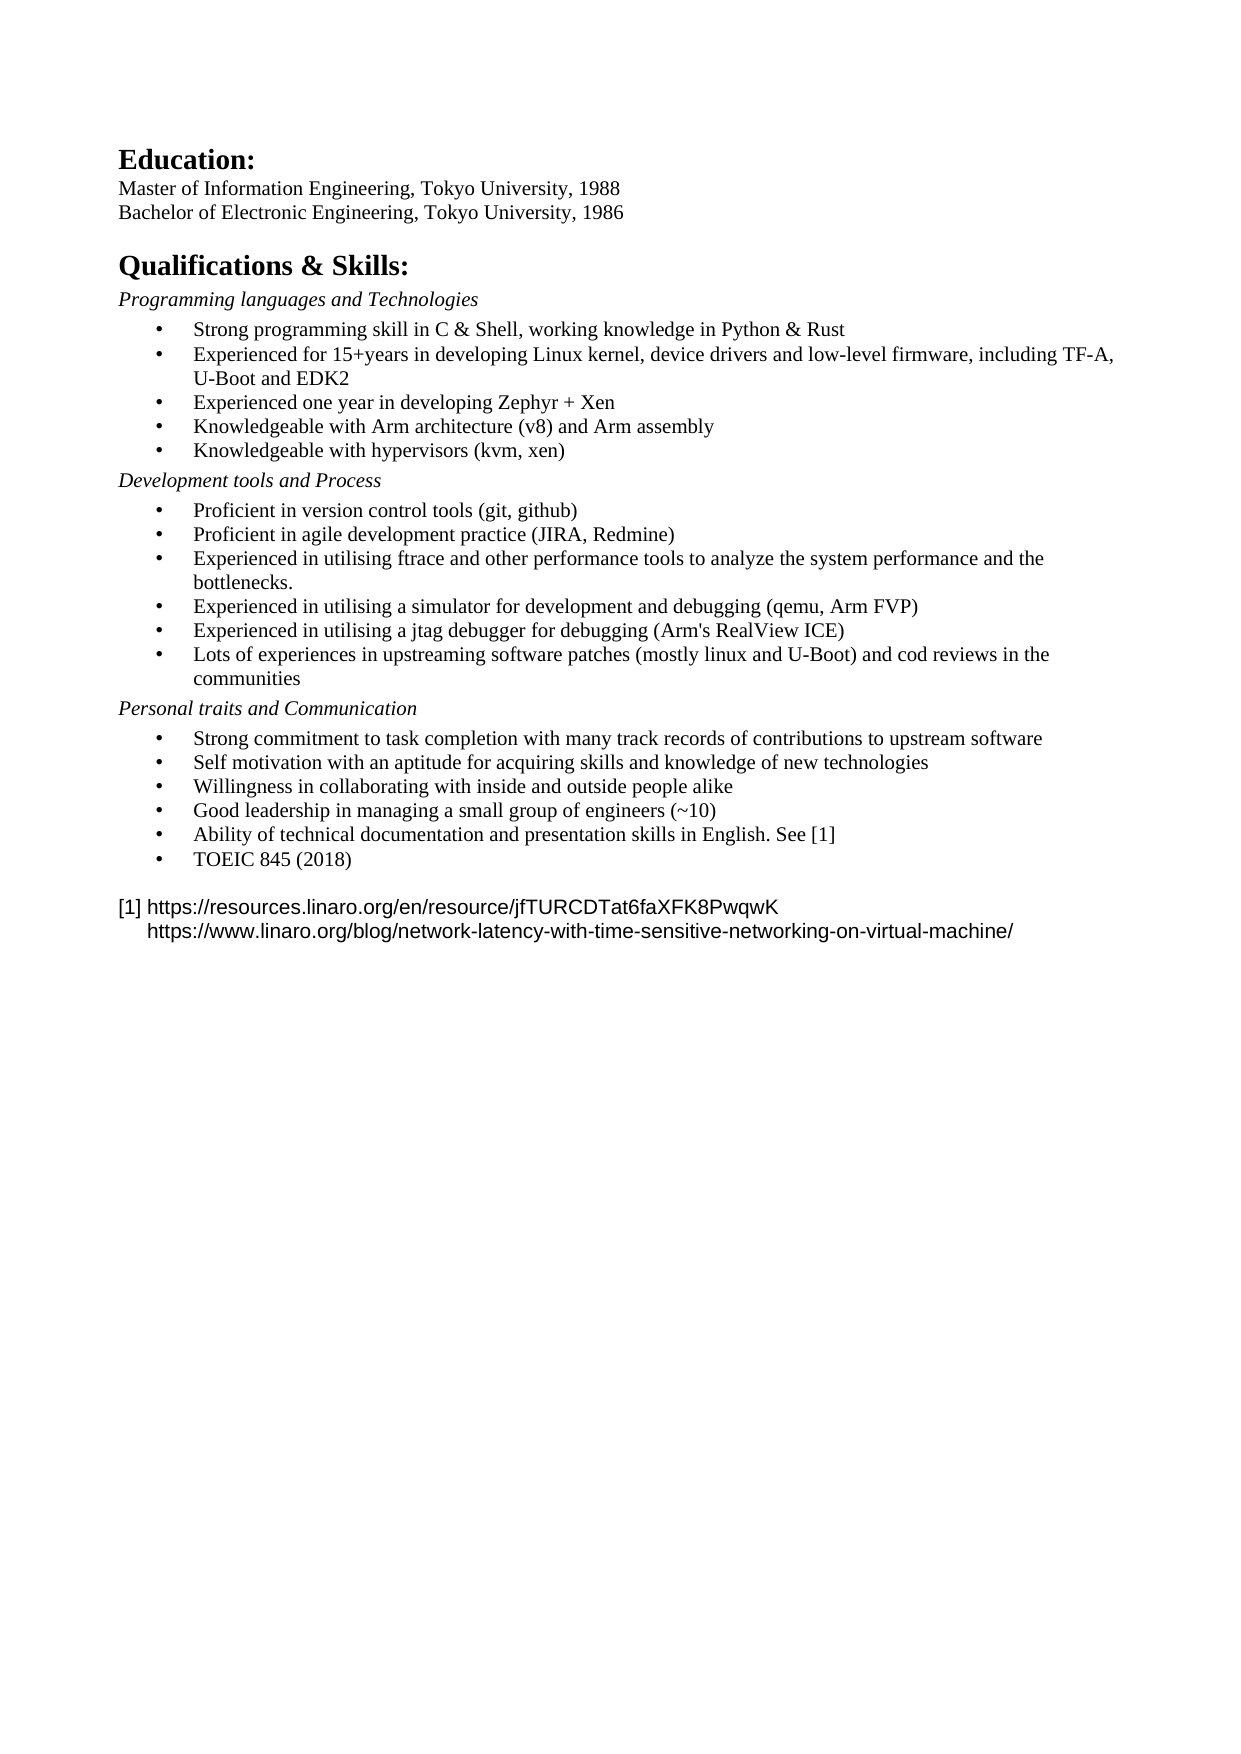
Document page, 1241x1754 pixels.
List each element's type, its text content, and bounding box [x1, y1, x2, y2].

list Strong commitment to task completion with many track records of contributions to upstream software [156, 726, 1122, 750]
list TOEIC 845 (2018) [156, 846, 1122, 871]
list Ability of technical documentation and presentation skills in English. See [1] [156, 822, 1122, 846]
text [1] https://resources.linaro.org/en/resource/jfTURCDTat6faXFK8PwqwK [118, 894, 1122, 918]
list Strong programming skill in C & Shell, working knowledge in Python & Rust [156, 317, 1122, 341]
list Self motivation with an aptitude for acquiring skills and knowledge of new technologies [156, 750, 1122, 774]
list Proficient in agile development practice (JIRA, Redmine) [156, 522, 1122, 546]
list Willingness in collaborating with inside and outside people alike [156, 774, 1122, 798]
text Development tools and Process [118, 468, 1122, 492]
list Proficient in version control tools (git, github) [156, 498, 1122, 522]
text https://www.linaro.org/blog/network-latency-with-time-sensitive-networking-on-virtual-machine/ [118, 918, 1122, 942]
list Experienced one year in developing Zephyr + Xen [156, 389, 1122, 414]
text Bachelor of Electronic Engineering, Tokyo University, 1986 [118, 200, 1122, 224]
text Education: [118, 142, 1122, 176]
list Experienced in utilising a simulator for development and debugging (qemu, Arm FVP) [156, 594, 1122, 618]
list Experienced in utilising a jtag debugger for debugging (Arm's RealView ICE) [156, 618, 1122, 642]
text Master of Information Engineering, Tokyo University, 1988 [118, 176, 1122, 200]
list Knowledgeable with Arm architecture (v8) and Arm assembly [156, 414, 1122, 438]
list Good leadership in managing a small group of engineers (~10) [156, 798, 1122, 822]
text Qualifications & Skills: [118, 248, 1122, 281]
list Experienced in utilising ftrace and other performance tools to analyze the system performance and the bottlenecks. [156, 546, 1122, 594]
list Knowledgeable with hypervisors (kvm, xen) [156, 438, 1122, 462]
list Experienced for 15+years in developing Linux kernel, device drivers and low-level firmware, including TF-A, U-Boot and EDK2 [156, 341, 1122, 389]
list Lots of experiences in upstreaming software patches (mostly linux and U-Boot) and cod reviews in the communities [156, 642, 1122, 690]
text Programming languages and Technologies [118, 287, 1122, 311]
text Personal traits and Communication [118, 696, 1122, 720]
